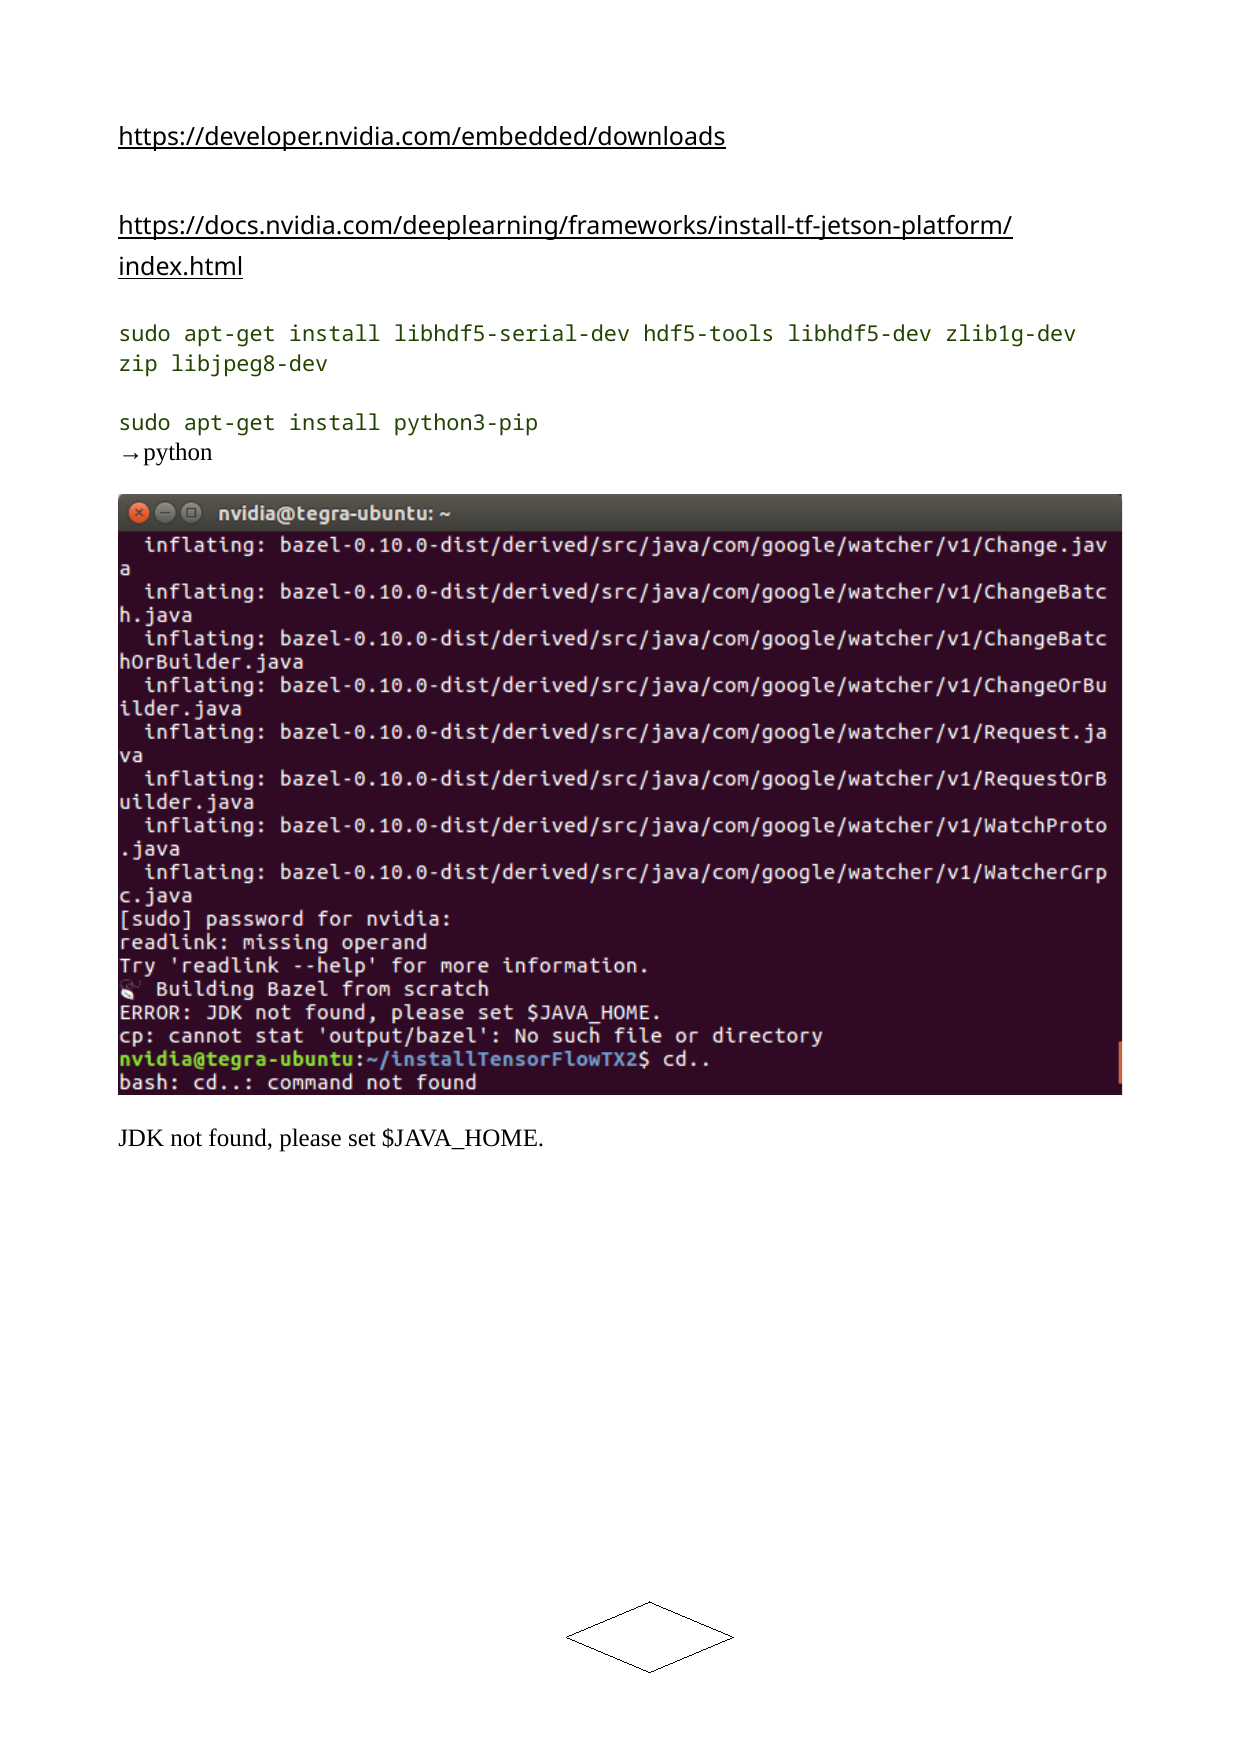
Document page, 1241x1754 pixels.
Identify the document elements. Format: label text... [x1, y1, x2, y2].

text https://developer.nvidia.com/embedded/downloads [118, 118, 1122, 152]
text JDK not found, please set $JAVA_HOME. [118, 1123, 1122, 1152]
text →python [118, 437, 1122, 465]
text https://docs.nvidia.com/deeplearning/frameworks/install-tf-jetson-platform/index.html [118, 208, 1122, 283]
picture [118, 494, 1123, 1095]
text sudo apt-get install python3-pip [118, 407, 1122, 437]
text sudo apt-get install libhdf5-serial-dev hdf5-tools libhdf5-dev zlib1g-dev zip libjpeg8-dev [118, 318, 1122, 378]
